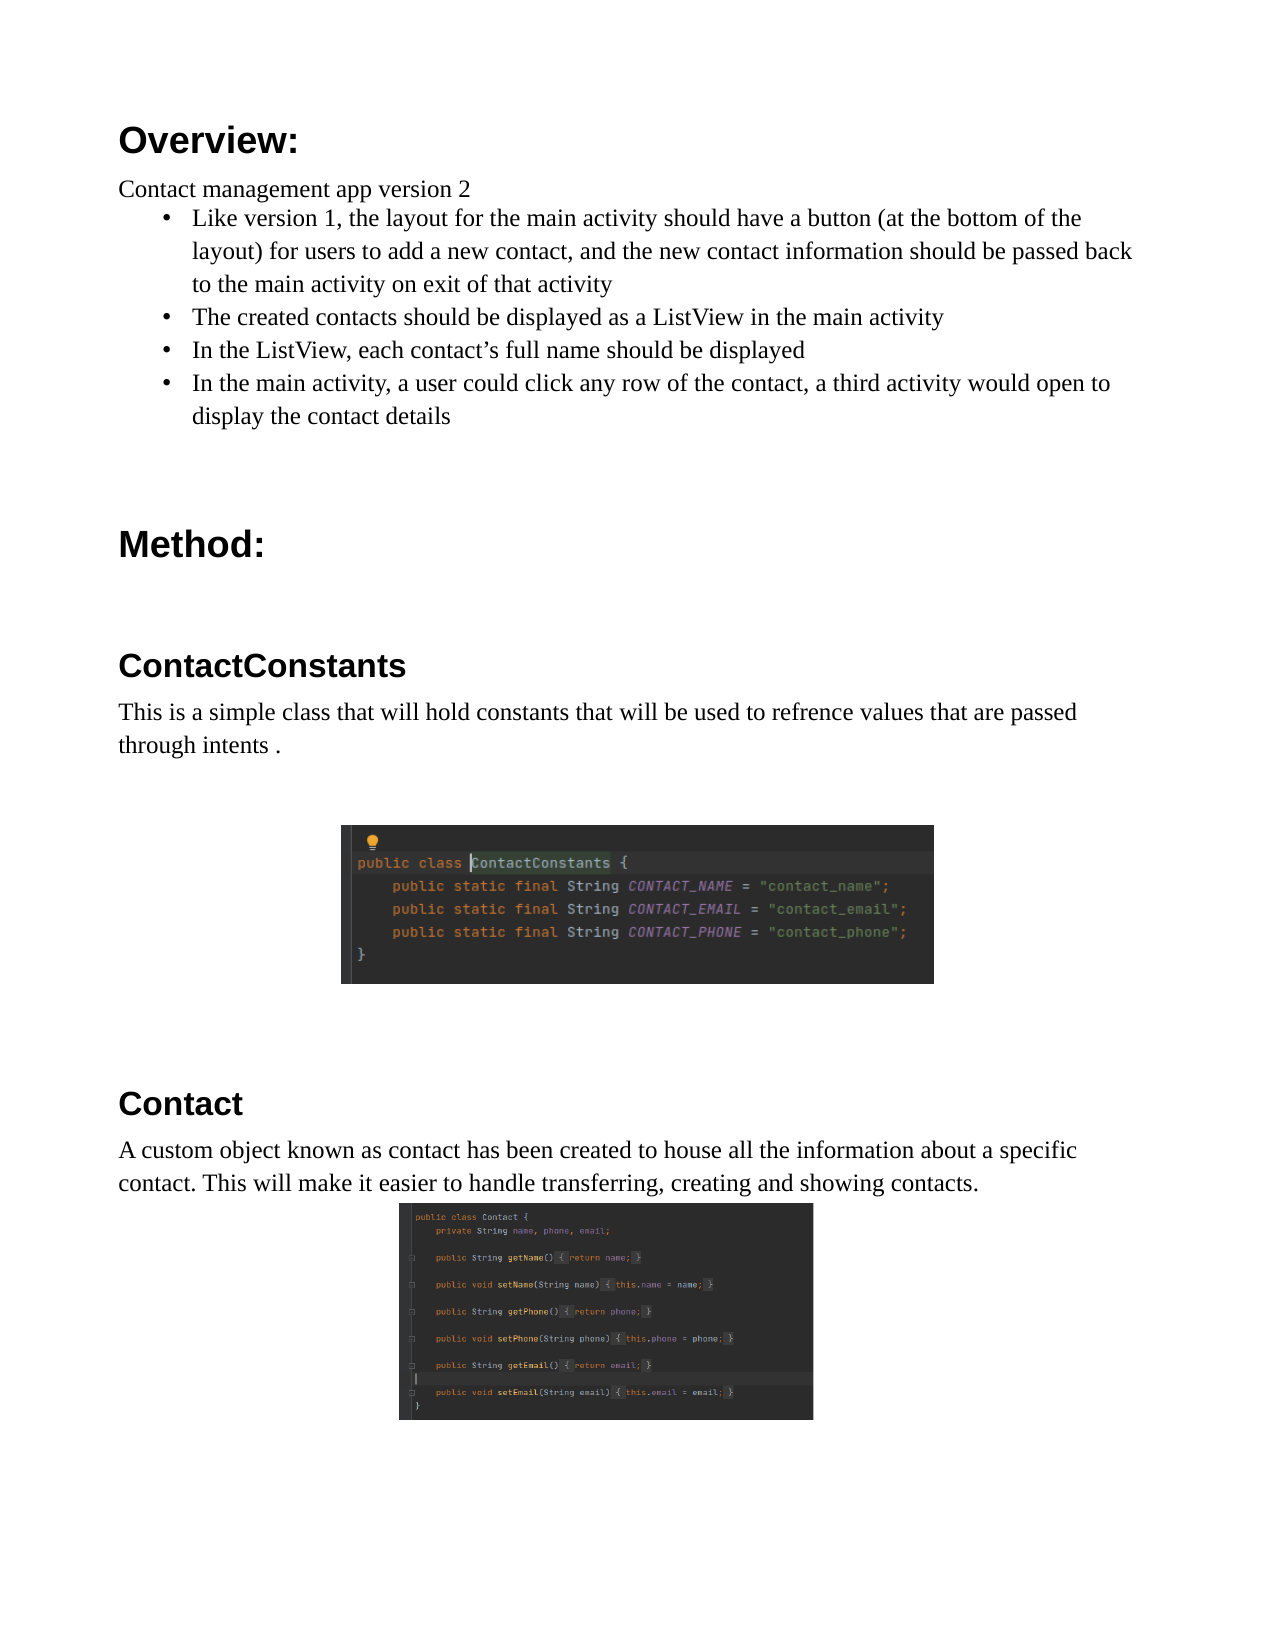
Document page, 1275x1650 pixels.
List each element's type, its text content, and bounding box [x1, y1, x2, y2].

list In the ListView, each contact’s full name should be displayed [162, 335, 1157, 364]
picture [341, 825, 934, 984]
picture [399, 1203, 814, 1420]
text Contact management app version 2 [118, 174, 1157, 203]
subtitle ContactConstants [118, 646, 1157, 684]
list In the main activity, a user could click any row of the contact, a third activity would open to display the contact details [162, 368, 1157, 430]
text This is a simple class that will hold constants that will be used to refrence values that are passed through intents . [118, 697, 1157, 759]
subtitle Method: [118, 521, 1157, 565]
list The created contacts should be displayed as a ListView in the main activity [162, 302, 1157, 331]
text A custom object known as contact has been created to house all the information about a specific contact. This will make it easier to handle transferring, creating and showing contacts. [118, 1135, 1157, 1197]
list Like version 1, the layout for the main activity should have a button (at the bottom of the layout) for users to add a new contact, and the new contact information should be passed back to the main activity on exit of that activity [162, 203, 1157, 298]
subtitle Contact [118, 1084, 1157, 1123]
subtitle Overview: [118, 118, 1157, 162]
